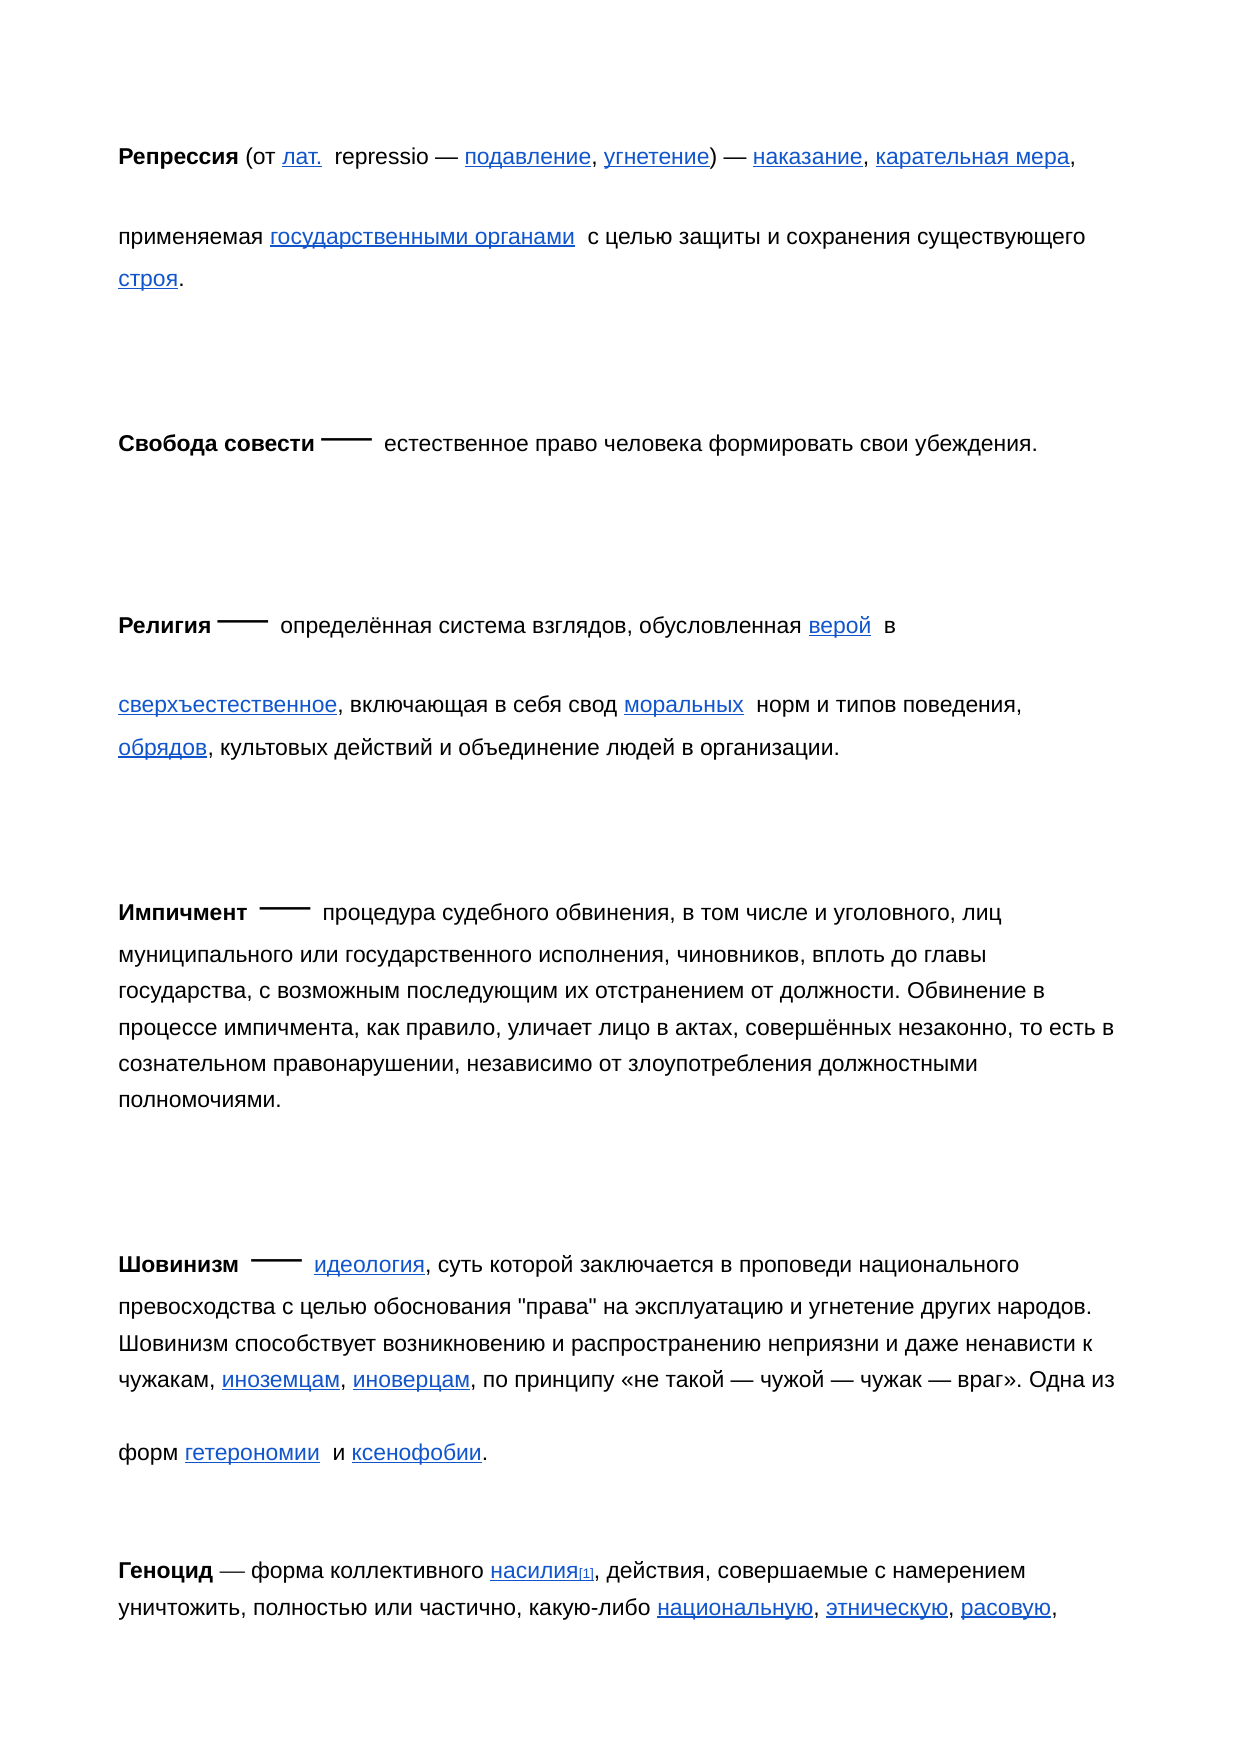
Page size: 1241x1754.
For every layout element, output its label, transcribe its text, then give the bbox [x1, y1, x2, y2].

subtitle Репрессия (от лат. repressio — подавление, угнетение) — наказание, карательная мера, применяемая государственными органами с целью защиты и сохранения существующего строя. [118, 118, 1122, 291]
subtitle Свобода совести — естественное право человека формировать свои убеждения. [118, 404, 1122, 462]
text Геноцид — форма коллективного насилия[1], действия, совершаемые с намерением уничтожить, полностью или частично, какую-либо национальную, этническую, расовую, [118, 1555, 1122, 1620]
subtitle Импичмент — процедура судебного обвинения, в том числе и уголовного, лиц муниципального или государственного исполнения, чиновников, вплоть до главы государства, с возможным последующим их отстранением от должности. Обвинение в процессе импичмента, как правило, уличает лицо в актах, совершённых незаконно, то есть в сознательном правонарушении, независимо от злоупотребления должностными полномочиями. [118, 873, 1122, 1113]
subtitle Шовинизм — идеология, суть которой заключается в проповеди национального превосходства с целью обоснования "права" на эксплуатацию и угнетение других народов. Шовинизм способствует возникновению и распространению неприязни и даже ненависти к чужакам, иноземцам, иноверцам, по принципу «не такой — чужой — чужак — враг». Одна из форм гетерономии и ксенофобии. [118, 1226, 1122, 1472]
subtitle Религия — определённая система взглядов, обусловленная верой в сверхъестественное, включающая в себя свод моральных норм и типов поведения, обрядов, культовых действий и объединение людей в организации. [118, 587, 1122, 760]
